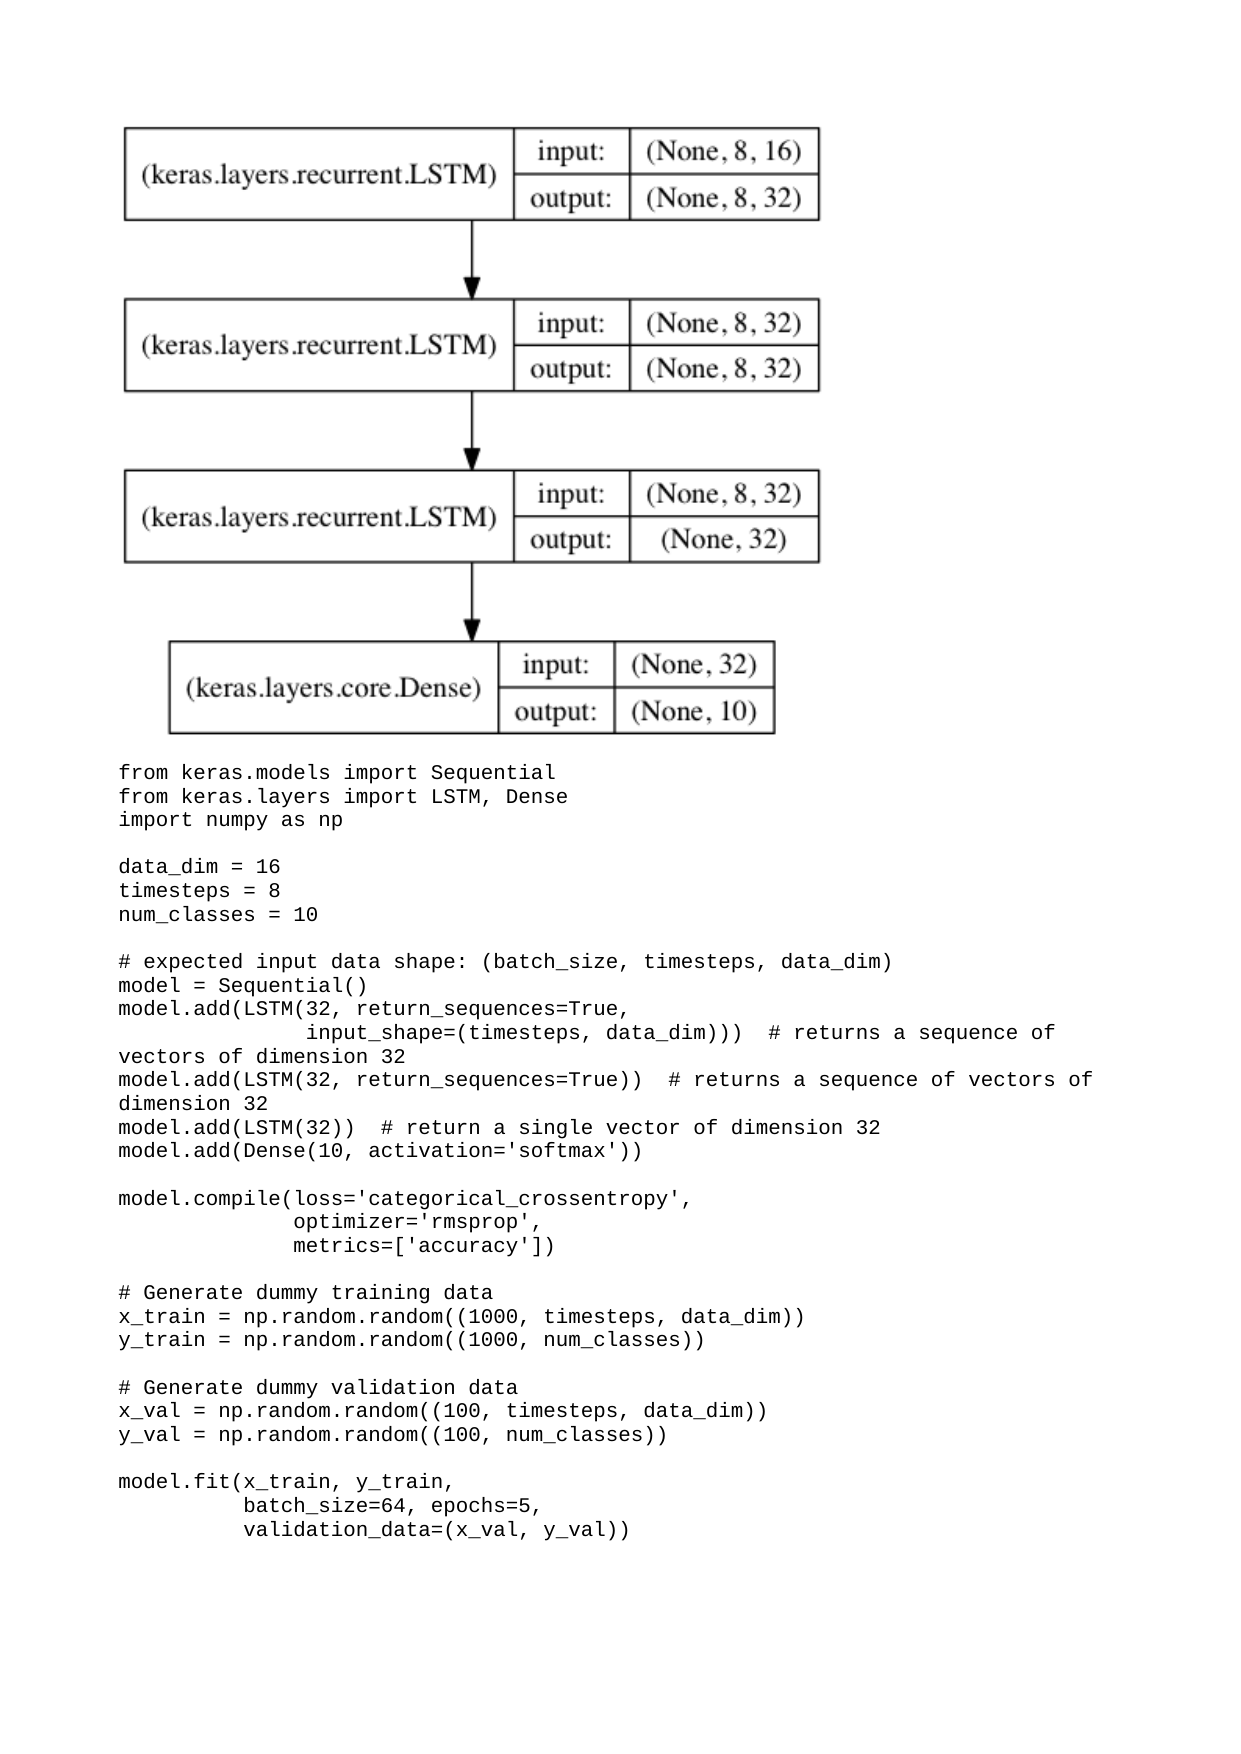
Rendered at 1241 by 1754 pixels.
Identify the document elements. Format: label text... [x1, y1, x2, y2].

text model.add(Dense(10, activation='softmax')) [118, 1140, 1122, 1164]
text model = Sequential() [118, 975, 1122, 998]
text x_val = np.random.random((100, timesteps, data_dim)) [118, 1400, 1122, 1424]
text y_val = np.random.random((100, num_classes)) [118, 1424, 1122, 1448]
text # Generate dummy training data [118, 1282, 1122, 1306]
text import numpy as np [118, 809, 1122, 833]
text optimizer='rmsprop', [118, 1211, 1122, 1235]
text model.add(LSTM(32, return_sequences=True, [118, 998, 1122, 1022]
text model.add(LSTM(32)) # return a single vector of dimension 32 [118, 1117, 1122, 1140]
text batch_size=64, epochs=5, [118, 1495, 1122, 1519]
text metrics=['accuracy']) [118, 1235, 1122, 1258]
text x_train = np.random.random((1000, timesteps, data_dim)) [118, 1306, 1122, 1329]
text # expected input data shape: (batch_size, timesteps, data_dim) [118, 951, 1122, 975]
text num_classes = 10 [118, 904, 1122, 927]
text model.compile(loss='categorical_crossentropy', [118, 1188, 1122, 1211]
text # Generate dummy validation data [118, 1377, 1122, 1400]
text data_dim = 16 [118, 857, 1122, 880]
text timesteps = 8 [118, 880, 1122, 904]
picture [118, 118, 826, 744]
text y_train = np.random.random((1000, num_classes)) [118, 1329, 1122, 1353]
text input_shape=(timesteps, data_dim))) # returns a sequence of vectors of dimension 32 [118, 1022, 1122, 1069]
text from keras.models import Sequential [118, 762, 1122, 786]
text validation_data=(x_val, y_val)) [118, 1519, 1122, 1542]
text model.fit(x_train, y_train, [118, 1471, 1122, 1495]
text model.add(LSTM(32, return_sequences=True)) # returns a sequence of vectors of dimension 32 [118, 1069, 1122, 1117]
text from keras.layers import LSTM, Dense [118, 786, 1122, 809]
